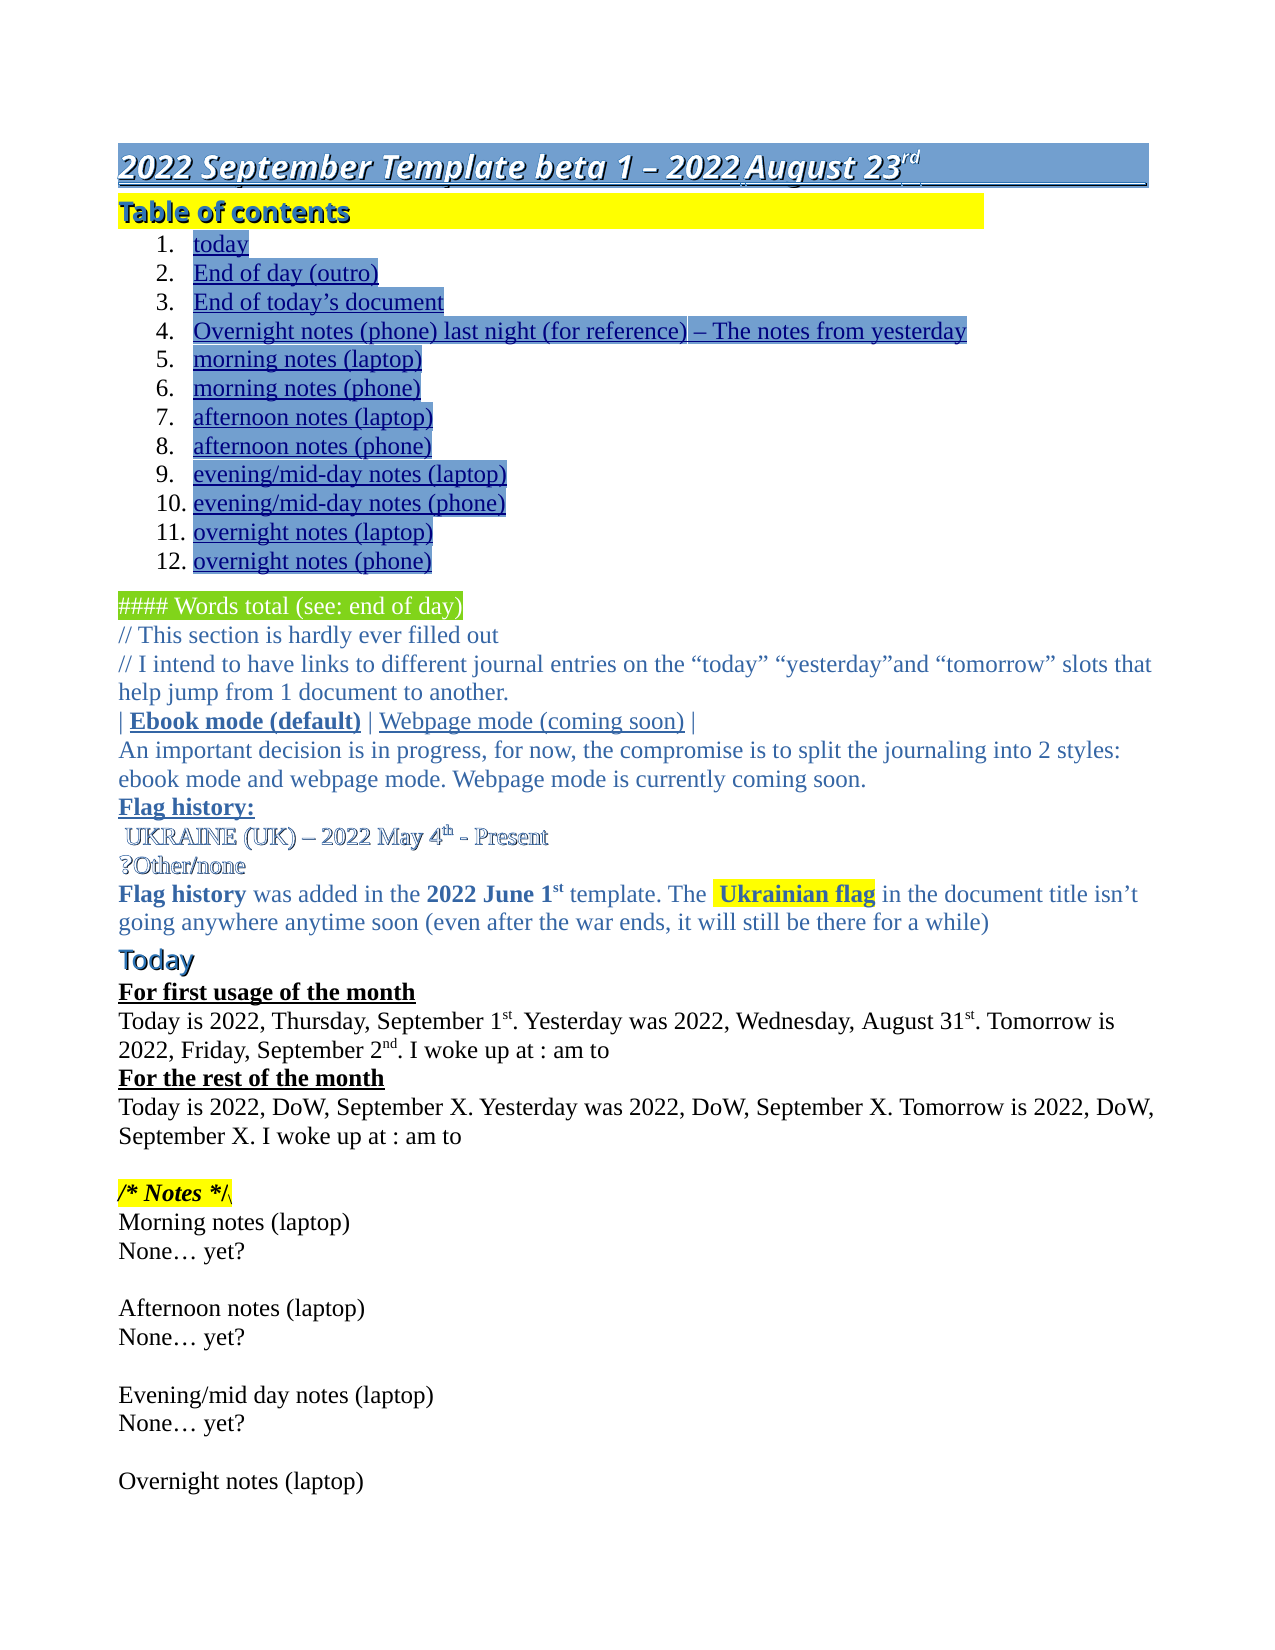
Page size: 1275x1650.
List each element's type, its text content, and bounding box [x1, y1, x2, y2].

list morning notes (phone) [156, 373, 1157, 402]
list overnight notes (phone) [156, 546, 1157, 574]
text For first usage of the month [118, 977, 1157, 1006]
list today [156, 229, 1157, 258]
text 🇺🇦️ UKRAINE (UK) – 2022 May 4th - Present [118, 821, 1157, 850]
list End of day (outro) [156, 258, 1157, 287]
text An important decision is in progress, for now, the compromise is to split the journaling into 2 styles: ebook mode and webpage mode. Webpage mode is currently coming soon. [118, 735, 1157, 792]
list evening/mid-day notes (laptop) [156, 459, 1157, 488]
list afternoon notes (laptop) [156, 402, 1157, 431]
text Afternoon notes (laptop) [118, 1293, 1157, 1322]
text Today is 2022, DoW, September X. Yesterday was 2022, DoW, September X. Tomorrow is 2022, DoW, September X. I woke up at : am to [118, 1092, 1157, 1150]
text None… yet? [118, 1322, 1157, 1351]
text Overnight notes (laptop) [118, 1466, 1157, 1495]
list End of today’s document [156, 287, 1157, 316]
list evening/mid-day notes (phone) [156, 488, 1157, 517]
text Flag history was added in the 2022 June 1st template. The 🇺🇦️ Ukrainian flag in the document title isn’t going anywhere anytime soon (even after the war ends, it will still be there for a while) [118, 879, 1157, 936]
text Morning notes (laptop) [118, 1207, 1157, 1236]
text /* Notes */\ [118, 1178, 1157, 1207]
text | Ebook mode (default) | Webpage mode (coming soon) | [118, 706, 1157, 735]
text Evening/mid day notes (laptop) [118, 1380, 1157, 1408]
text // I intend to have links to different journal entries on the “today” “yesterday”and “tomorrow” slots that help jump from 1 document to another. [118, 649, 1157, 706]
text None… yet? [118, 1408, 1157, 1437]
text #### Words total (see: end of day) [118, 591, 1157, 620]
text Flag history: [118, 792, 1157, 821]
list Overnight notes (phone) last night (for reference) – The notes from yesterday [156, 316, 1157, 344]
subtitle 2022 September Template beta 1 – 2022 August 23rd [118, 143, 1157, 188]
text None… yet? [118, 1236, 1157, 1265]
list overnight notes (laptop) [156, 517, 1157, 546]
text Today is 2022, Thursday, September 1st. Yesterday was 2022, Wednesday, August 31st. Tomorrow is 2022, Friday, September 2nd. I woke up at : am to [118, 1006, 1157, 1063]
text // This section is hardly ever filled out [118, 620, 1157, 649]
text For the rest of the month [118, 1063, 1157, 1092]
subtitle Today [118, 940, 1157, 977]
text ❓️Other/none [118, 850, 1157, 879]
subtitle Table of contents [118, 193, 1157, 229]
list afternoon notes (phone) [156, 431, 1157, 459]
list morning notes (laptop) [156, 344, 1157, 373]
